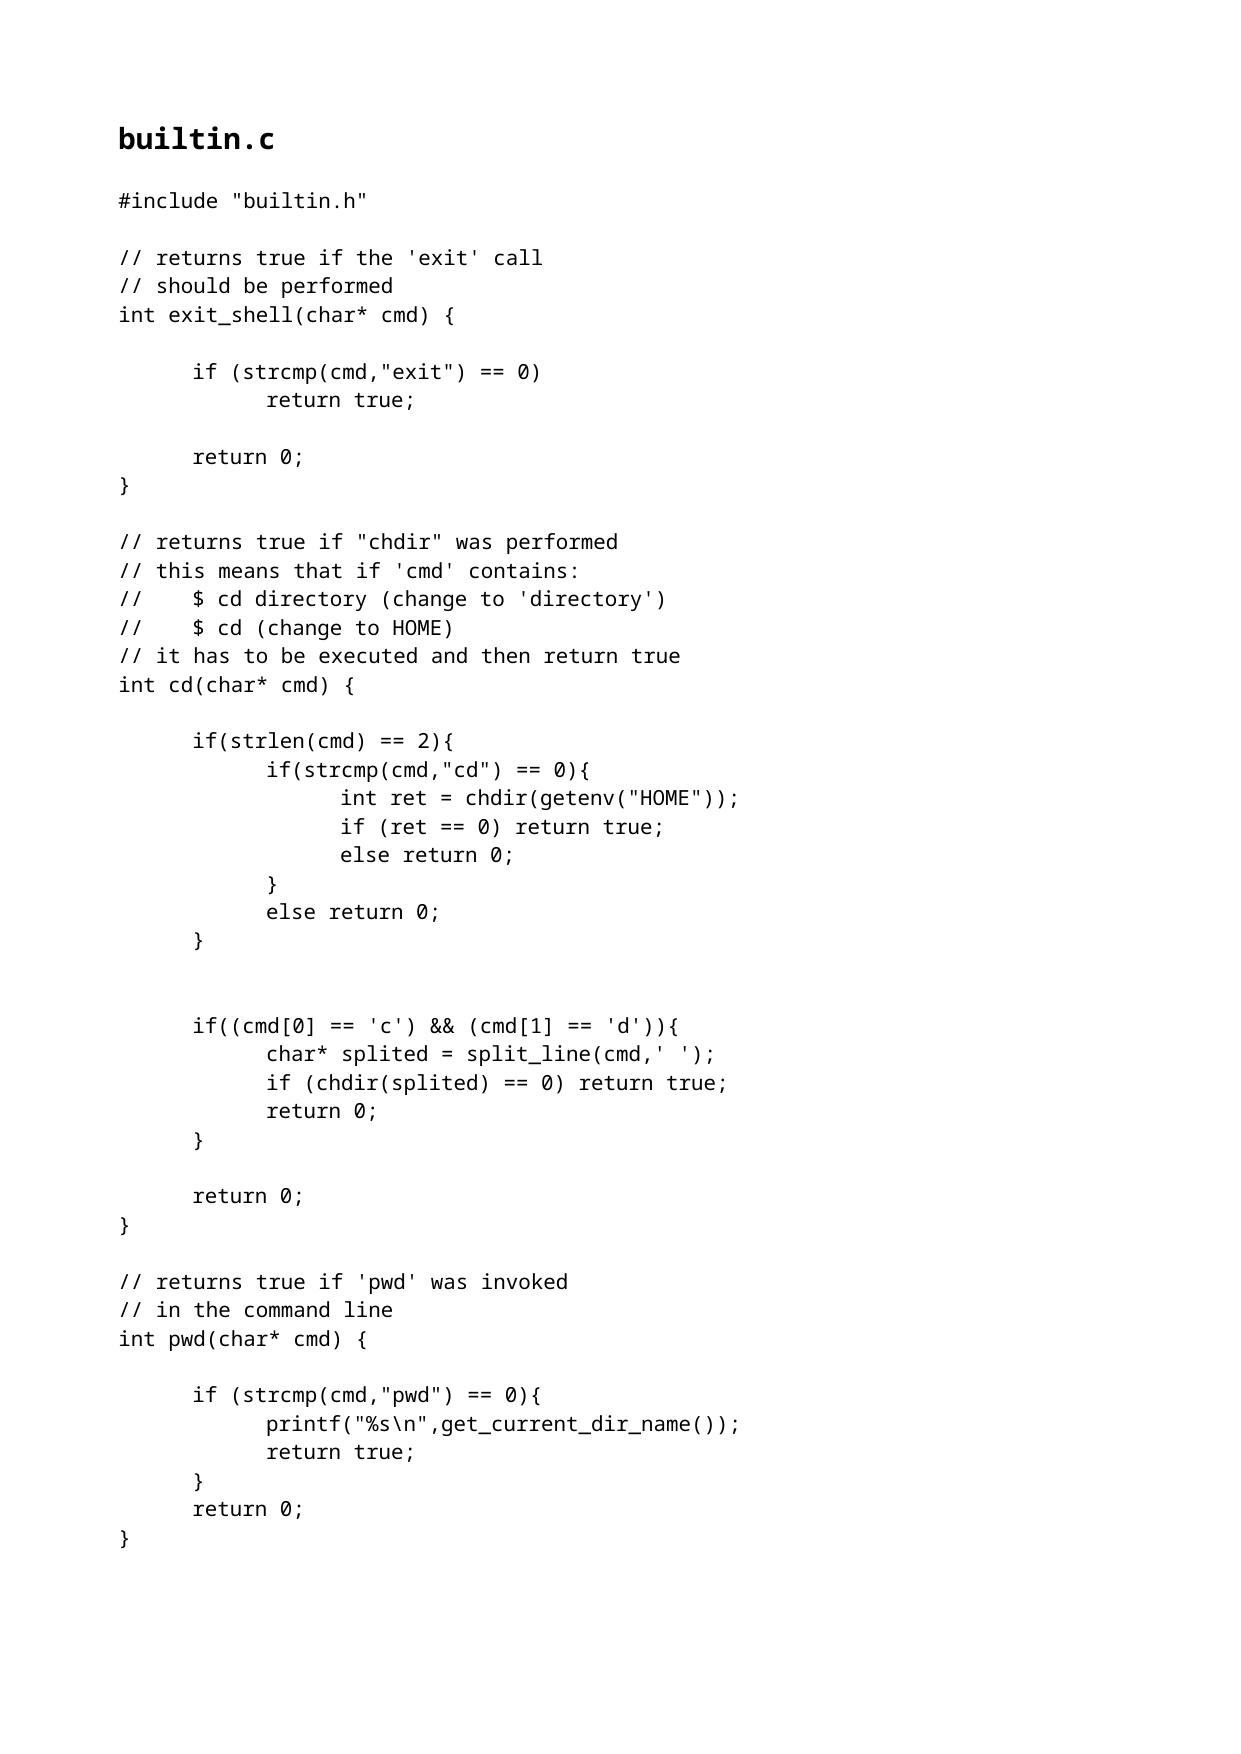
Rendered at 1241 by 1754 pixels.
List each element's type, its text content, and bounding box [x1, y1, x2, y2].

text if (strcmp(cmd,"exit") == 0) [118, 357, 1122, 385]
text } [118, 1523, 1122, 1551]
text // $ cd (change to HOME) [118, 613, 1122, 641]
text int ret = chdir(getenv("HOME")); [118, 783, 1122, 812]
text // in the command line [118, 1295, 1122, 1324]
text if (chdir(splited) == 0) return true; [118, 1068, 1122, 1096]
text int pwd(char* cmd) { [118, 1324, 1122, 1352]
text // returns true if the 'exit' call [118, 243, 1122, 272]
text // should be performed [118, 272, 1122, 300]
text } [118, 1210, 1122, 1238]
text return 0; [118, 1096, 1122, 1125]
text return 0; [118, 1494, 1122, 1523]
text } [118, 1466, 1122, 1494]
text return true; [118, 385, 1122, 414]
text } [118, 869, 1122, 897]
text else return 0; [118, 840, 1122, 869]
text int exit_shell(char* cmd) { [118, 300, 1122, 328]
text // returns true if 'pwd' was invoked [118, 1267, 1122, 1295]
text char* splited = split_line(cmd,' '); [118, 1039, 1122, 1068]
text // $ cd directory (change to 'directory') [118, 584, 1122, 613]
text #include "builtin.h" [118, 186, 1122, 215]
text return 0; [118, 1182, 1122, 1210]
text // this means that if 'cmd' contains: [118, 556, 1122, 584]
text printf("%s\n",get_current_dir_name()); [118, 1409, 1122, 1437]
text } [118, 926, 1122, 954]
text builtin.c [118, 118, 1122, 158]
text return true; [118, 1437, 1122, 1466]
text else return 0; [118, 897, 1122, 926]
text if (ret == 0) return true; [118, 812, 1122, 840]
text } [118, 471, 1122, 499]
text if(strlen(cmd) == 2){ [118, 727, 1122, 755]
text } [118, 1125, 1122, 1153]
text // returns true if "chdir" was performed [118, 527, 1122, 556]
text // it has to be executed and then return true [118, 641, 1122, 670]
text if (strcmp(cmd,"pwd") == 0){ [118, 1381, 1122, 1409]
text if(strcmp(cmd,"cd") == 0){ [118, 755, 1122, 783]
text if((cmd[0] == 'c') && (cmd[1] == 'd')){ [118, 1011, 1122, 1039]
text int cd(char* cmd) { [118, 670, 1122, 698]
text return 0; [118, 442, 1122, 471]
